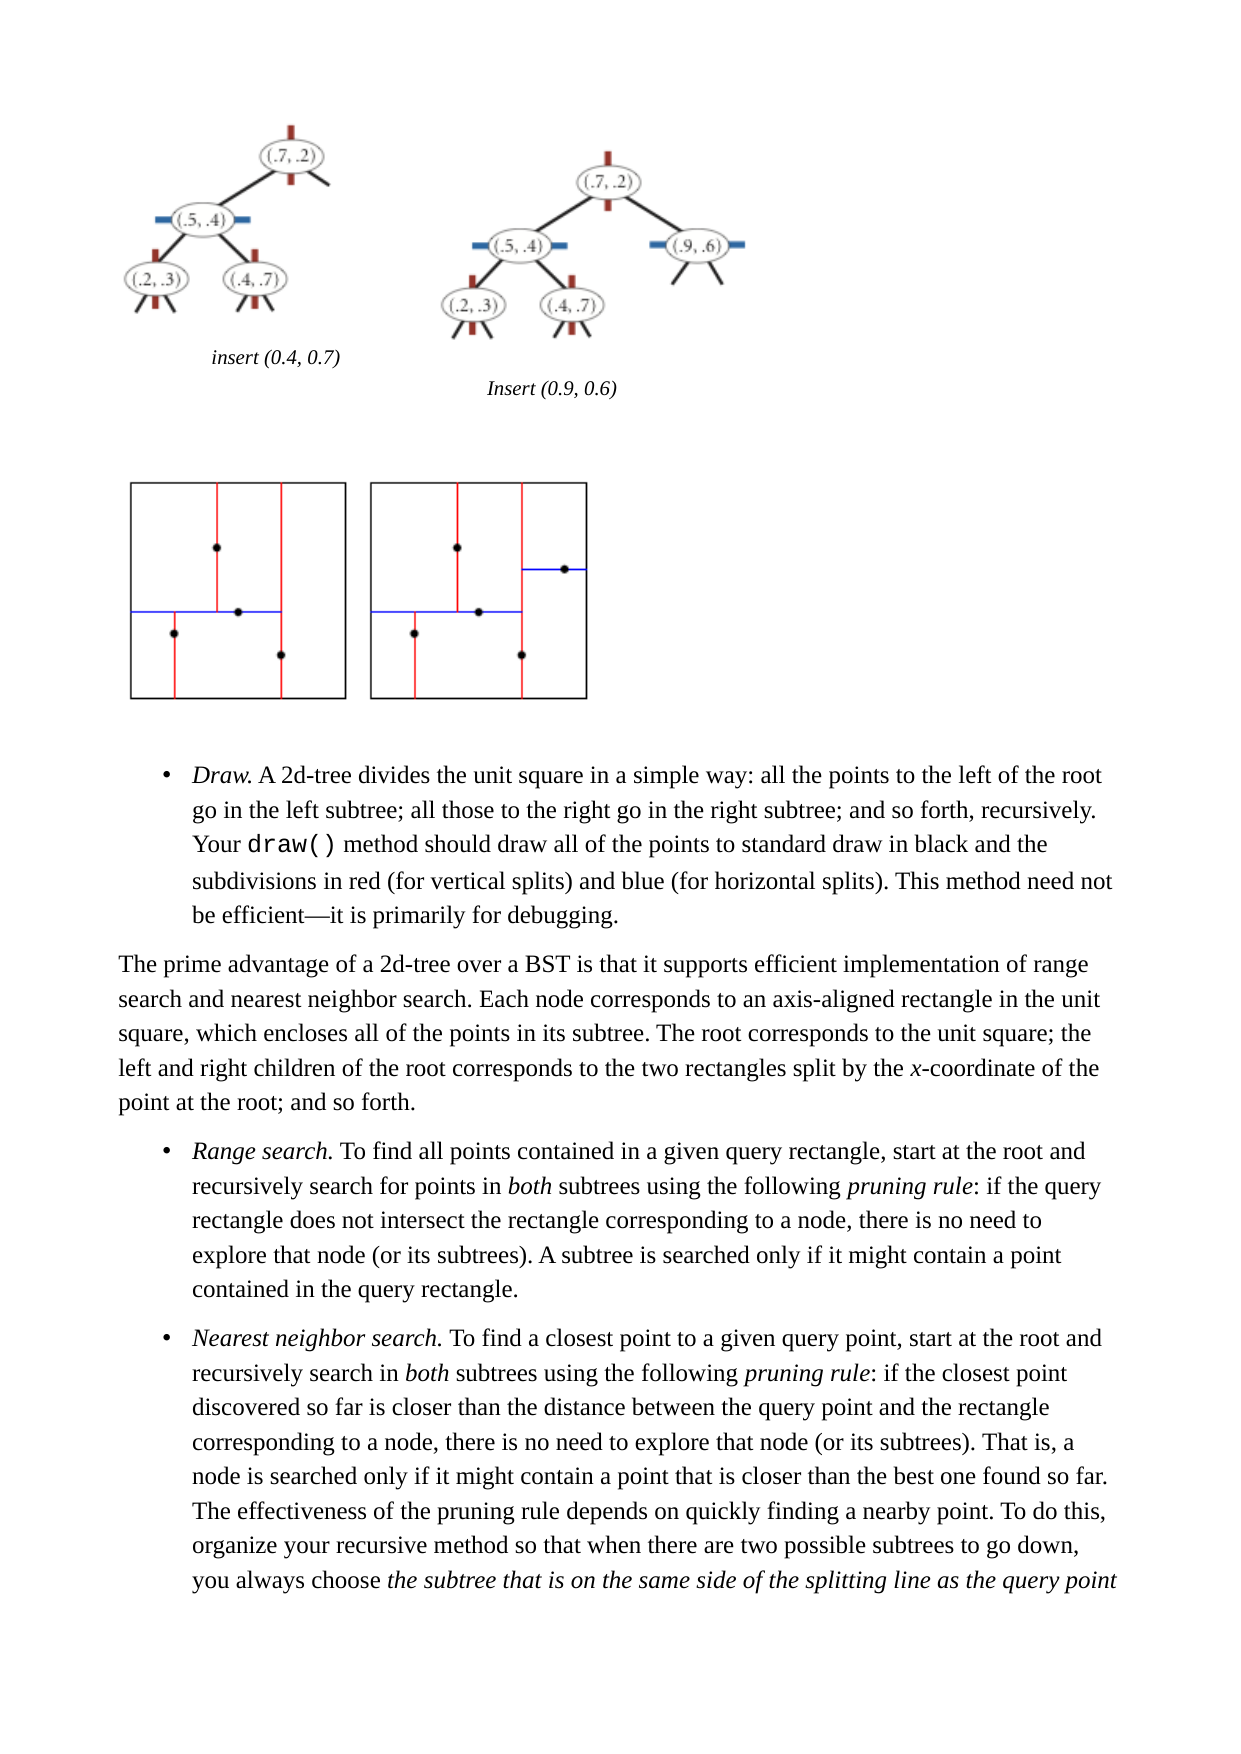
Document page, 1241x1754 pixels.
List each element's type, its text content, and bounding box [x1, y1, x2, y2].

table_header [118, 471, 359, 711]
picture [121, 121, 433, 317]
picture [438, 147, 750, 343]
table_header insert (0.4, 0.7) [118, 118, 435, 372]
picture [361, 473, 597, 709]
table_header [435, 118, 752, 372]
list Draw. A 2d-tree divides the unit square in a simple way: all the points to the left of the root go in the left subtree; all those to the right go in the right subtree; and so forth, recursively. Your draw() method should draw all of the points to standard draw in black and the subdivisions in red (for vertical splits) and blue (for horizontal splits). This method need not be efficient—it is primarily for debugging. [162, 760, 1122, 929]
text The prime advantage of a 2d-tree over a BST is that it supports efficient implementation of range search and nearest neighbor search. Each node corresponds to an axis-aligned rectangle in the unit square, which encloses all of the points in its subtree. The root corresponds to the unit square; the left and right children of the root corresponds to the two rectangles split by the x-coordinate of the point at the root; and so forth. [118, 949, 1122, 1116]
text Insert (0.9, 0.6) [118, 372, 1122, 401]
list Range search. To find all points contained in a given query rectangle, start at the root and recursively search for points in both subtrees using the following pruning rule: if the query rectangle does not intersect the rectangle corresponding to a node, there is no need to explore that node (or its subtrees). A subtree is searched only if it might contain a point contained in the query rectangle. [162, 1136, 1122, 1303]
list Nearest neighbor search. To find a closest point to a given query point, start at the root and recursively search in both subtrees using the following pruning rule: if the closest point discovered so far is closer than the distance between the query point and the rectangle corresponding to a node, there is no need to explore that node (or its subtrees). That is, a node is searched only if it might contain a point that is closer than the best one found so far. The effectiveness of the pruning rule depends on quickly finding a nearby point. To do this, organize your recursive method so that when there are two possible subtrees to go down, you always choose the subtree that is on the same side of the splitting line as the query point [162, 1323, 1122, 1593]
picture [121, 473, 356, 709]
